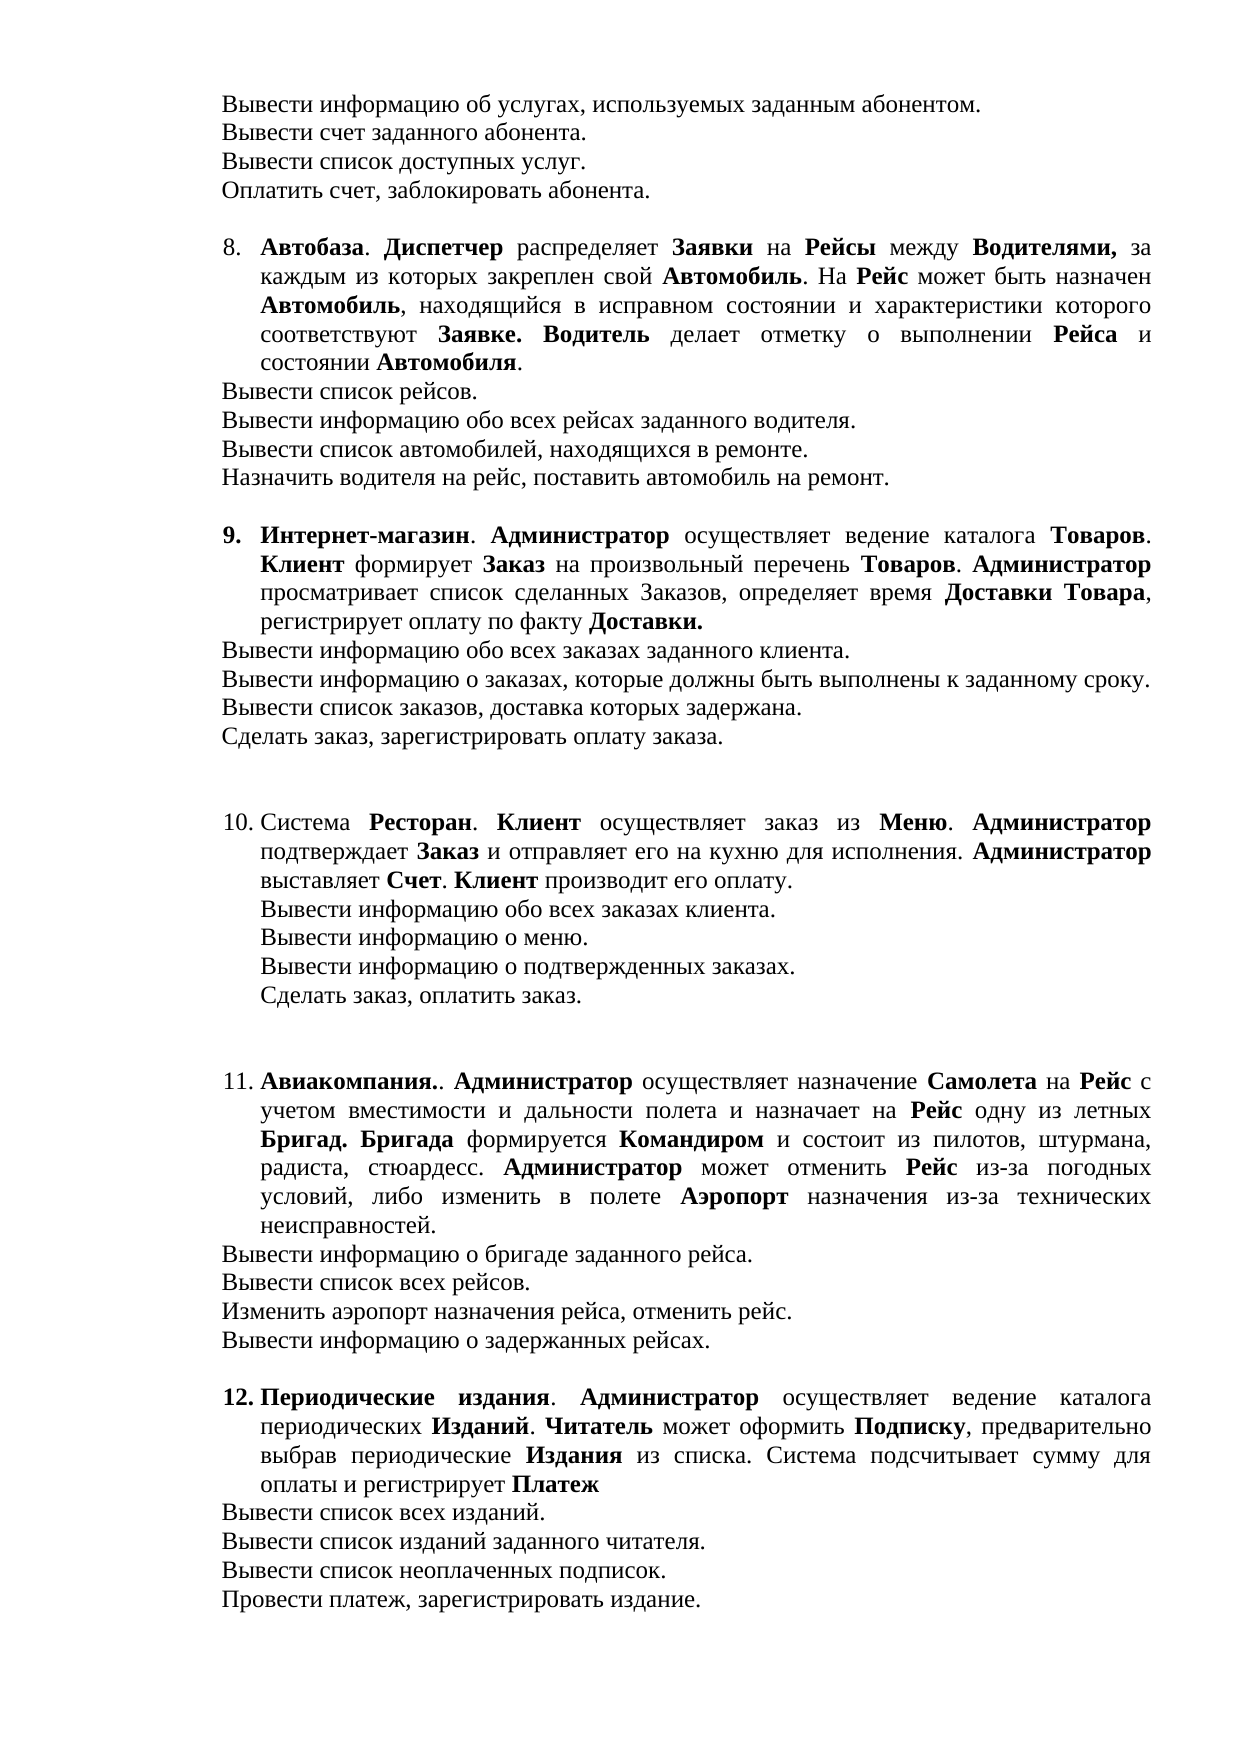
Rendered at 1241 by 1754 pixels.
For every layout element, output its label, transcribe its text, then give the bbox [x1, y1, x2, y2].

text Вывести список автомобилей, находящихся в ремонте. [221, 434, 1152, 462]
text Вывести список всех рейсов. [221, 1267, 1152, 1296]
text Провести платеж, зарегистрировать издание. [221, 1584, 1152, 1612]
text Вывести информацию обо всех рейсах заданного водителя. [221, 405, 1152, 434]
text Вывести информацию об услугах, используемых заданным абонентом. [221, 89, 1152, 117]
text Вывести список доступных услуг. [221, 146, 1152, 175]
text Вывести список заказов, доставка которых задержана. [221, 692, 1152, 721]
text Вывести информацию о заказах, которые должны быть выполнены к заданному сроку. [221, 664, 1152, 692]
text Вывести список всех изданий. [221, 1497, 1152, 1526]
text Вывести информацию обо всех заказах клиента. [260, 894, 1152, 922]
list Периодические издания. Администратор осуществляет ведение каталога периодических Изданий. Читатель может оформить Подписку, предварительно выбрав периодические Издания из списка. Система подсчитывает сумму для оплаты и регистрирует Платеж [223, 1382, 1152, 1497]
text Изменить аэропорт назначения рейса, отменить рейс. [221, 1296, 1152, 1325]
text Вывести список рейсов. [221, 376, 1152, 405]
text Вывести информацию о задержанных рейсах. [221, 1325, 1152, 1354]
text Вывести счет заданного абонента. [221, 117, 1152, 146]
text Вывести информацию о бригаде заданного рейса. [221, 1239, 1152, 1267]
text Вывести информацию о подтвержденных заказах. [260, 951, 1152, 980]
text Вывести информацию о меню. [260, 922, 1152, 951]
list Система Ресторан. Клиент осуществляет заказ из Меню. Администратор подтверждает Заказ и отправляет его на кухню для исполнения. Администратор выставляет Счет. Клиент производит его оплату. [223, 807, 1152, 894]
text Сделать заказ, зарегистрировать оплату заказа. [221, 721, 1152, 750]
text Вывести информацию обо всех заказах заданного клиента. [221, 635, 1152, 664]
list Интернет-магазин. Администратор осуществляет ведение каталога Товаров. Клиент формирует Заказ на произвольный перечень Товаров. Администратор просматривает список сделанных Заказов, определяет время Доставки Товара, регистрирует оплату по факту Доставки. [223, 520, 1152, 635]
text Вывести список неоплаченных подписок. [221, 1555, 1152, 1584]
list Авиакомпания.. Администратор осуществляет назначение Самолета на Рейс с учетом вместимости и дальности полета и назначает на Рейс одну из летных Бригад. Бригада формируется Командиром и состоит из пилотов, штурмана, радиста, стюардесс. Администратор может отменить Рейс из-за погодных условий, либо изменить в полете Аэропорт назначения из-за технических неисправностей. [223, 1066, 1152, 1239]
list Автобаза. Диспетчер распределяет Заявки на Рейсы между Водителями, за каждым из которых закреплен свой Автомобиль. На Рейс может быть назначен Автомобиль, находящийся в исправном состоянии и характеристики которого соответствуют Заявке. Водитель делает отметку о выполнении Рейса и состоянии Автомобиля. [223, 232, 1152, 376]
text Вывести список изданий заданного читателя. [221, 1526, 1152, 1555]
text Оплатить счет, заблокировать абонента. [221, 175, 1152, 204]
text Назначить водителя на рейс, поставить автомобиль на ремонт. [221, 462, 1152, 491]
text Сделать заказ, оплатить заказ. [260, 980, 1152, 1009]
